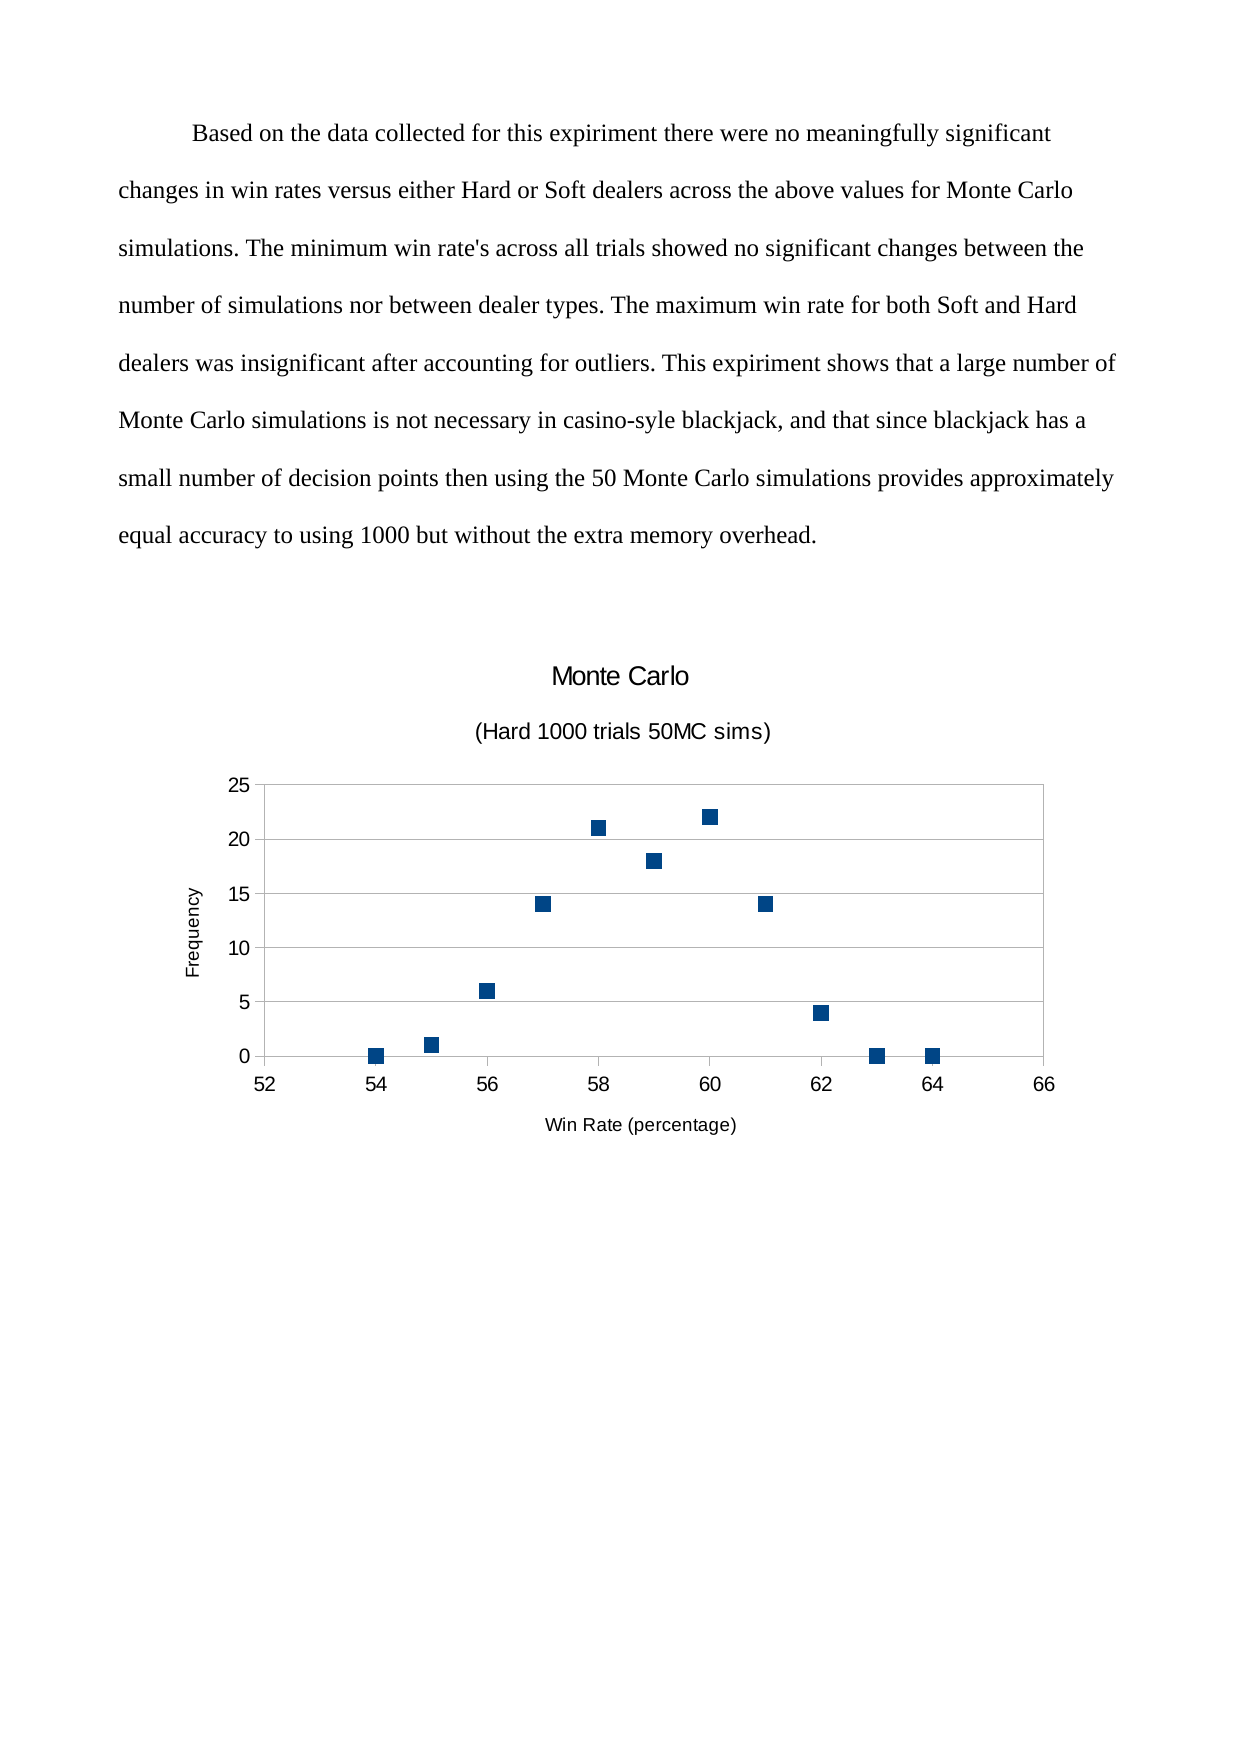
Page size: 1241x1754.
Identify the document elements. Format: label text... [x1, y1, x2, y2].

text Based on the data collected for this expiriment there were no meaningfully significant changes in win rates versus either Hard or Soft dealers across the above values for Monte Carlo simulations. The minimum win rate's across all trials showed no significant changes between the number of simulations nor between dealer types. The maximum win rate for both Soft and Hard dealers was insignificant after accounting for outliers. This expiriment shows that a large number of Monte Carlo simulations is not necessary in casino-syle blackjack, and that since blackjack has a small number of decision points then using the 50 Monte Carlo simulations provides approximately equal accuracy to using 1000 but without the extra memory overhead. [118, 118, 1122, 549]
